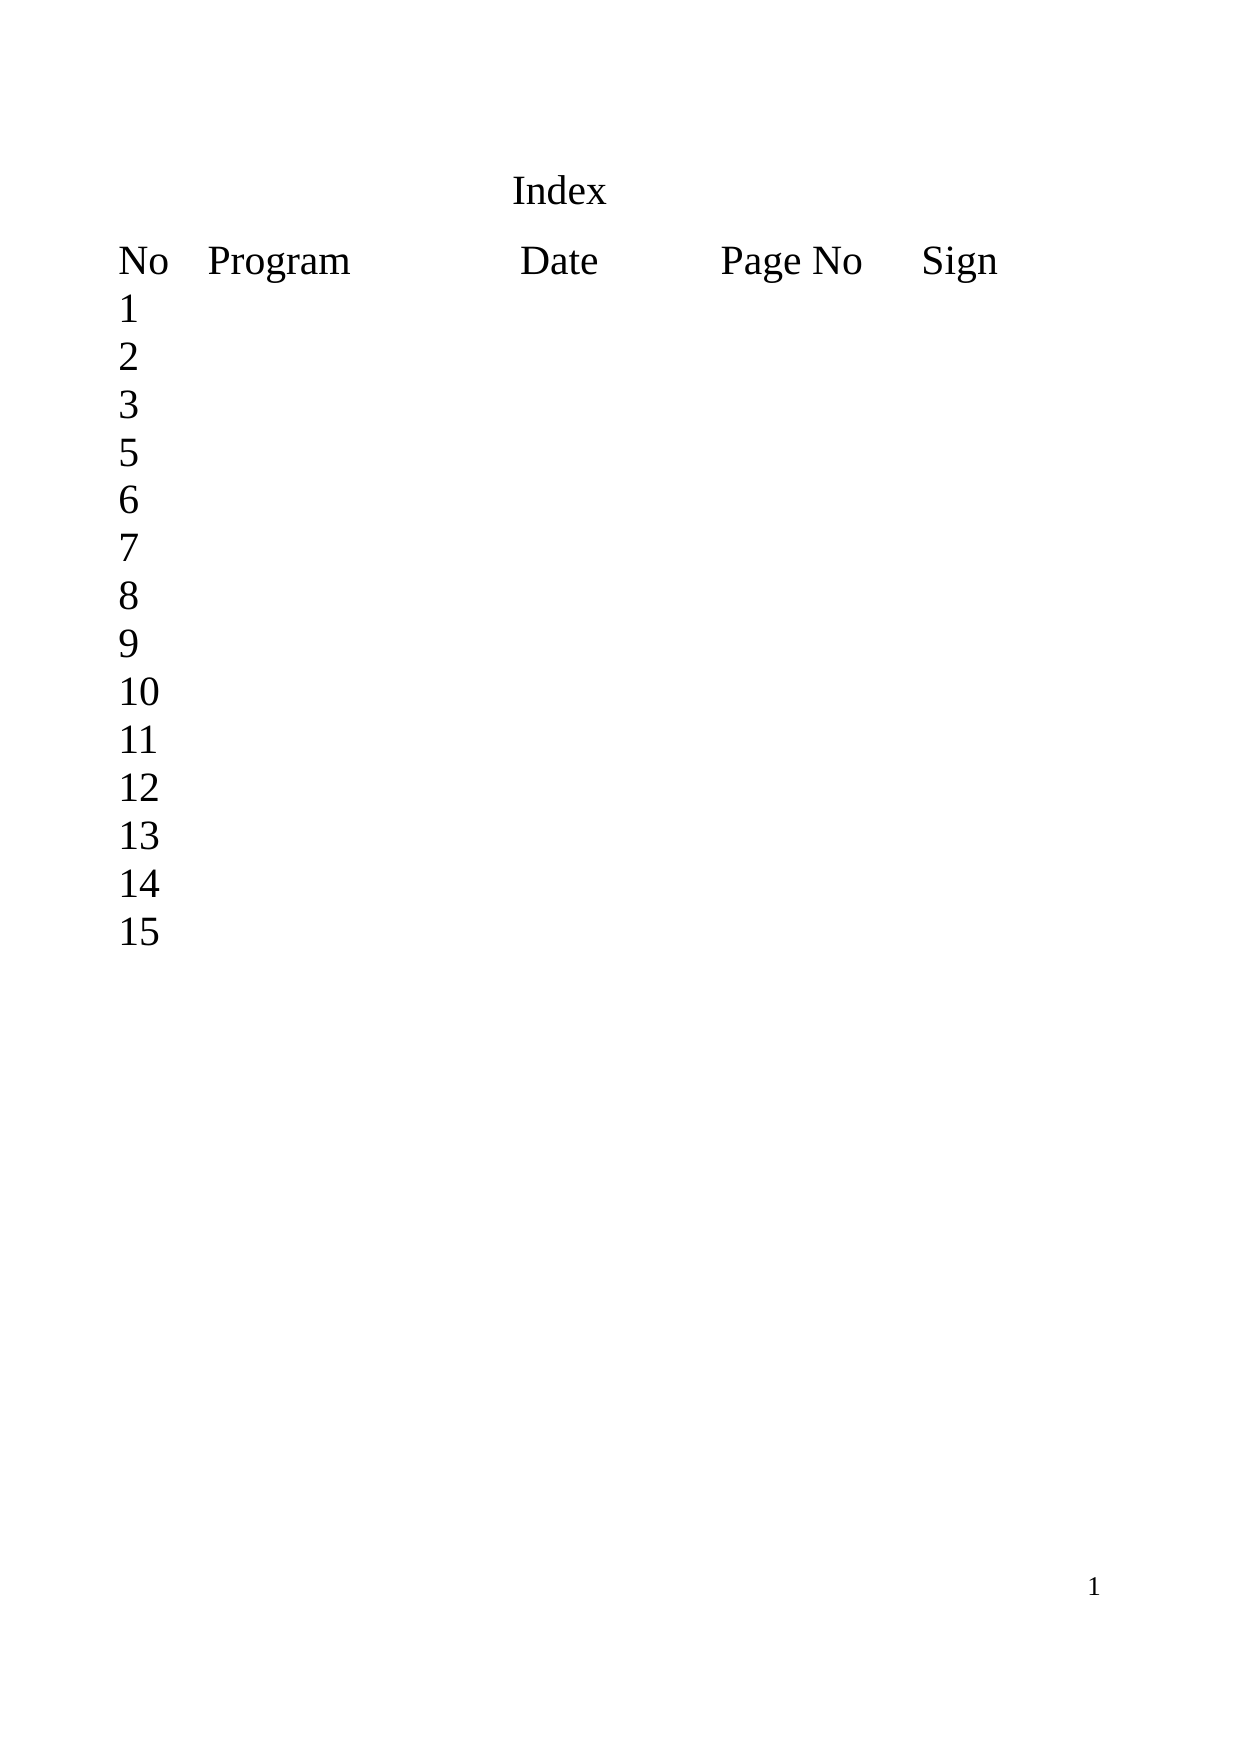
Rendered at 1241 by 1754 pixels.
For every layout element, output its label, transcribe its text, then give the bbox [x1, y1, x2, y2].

table_cell [921, 810, 1123, 858]
table_header Program [207, 235, 520, 283]
table_cell [207, 810, 520, 858]
table_cell [207, 427, 520, 475]
table_cell [720, 763, 921, 810]
table_cell [207, 667, 520, 714]
table_cell 11 [118, 715, 207, 762]
table_cell 9 [118, 619, 207, 667]
table_cell [207, 523, 520, 571]
table_cell [520, 523, 720, 571]
table_cell [921, 283, 1123, 331]
table_cell [720, 858, 921, 906]
table_cell [921, 619, 1123, 667]
table_cell 10 [118, 667, 207, 714]
table_cell [921, 906, 1123, 954]
table_cell [921, 475, 1123, 523]
table_cell [921, 667, 1123, 714]
table_header Page No [720, 235, 921, 283]
table_cell [720, 810, 921, 858]
table_cell [720, 619, 921, 667]
table_cell [720, 906, 921, 954]
table_cell [921, 523, 1123, 571]
table_cell [720, 571, 921, 619]
table_cell 12 [118, 763, 207, 810]
table_cell [921, 427, 1123, 475]
table_cell 13 [118, 810, 207, 858]
table_cell [207, 858, 520, 906]
table_cell [520, 283, 720, 331]
table_cell 7 [118, 523, 207, 571]
table_cell 5 [118, 427, 207, 475]
table_cell [720, 283, 921, 331]
table_cell 14 [118, 858, 207, 906]
table_cell [720, 667, 921, 714]
table_cell [207, 379, 520, 427]
table_cell [520, 427, 720, 475]
table_cell [921, 331, 1123, 379]
table_cell [207, 571, 520, 619]
table_cell [520, 379, 720, 427]
table_cell [520, 858, 720, 906]
table_cell [720, 331, 921, 379]
table_header Date [520, 235, 720, 283]
table_cell [207, 475, 520, 523]
table_cell [720, 715, 921, 762]
table_cell [520, 763, 720, 810]
table_cell [921, 571, 1123, 619]
table_cell [207, 906, 520, 954]
table_cell [207, 619, 520, 667]
table_cell 6 [118, 475, 207, 523]
table_cell [207, 283, 520, 331]
table_cell [520, 810, 720, 858]
table_cell [720, 475, 921, 523]
table_cell [520, 619, 720, 667]
table_cell [921, 715, 1123, 762]
table_cell [520, 475, 720, 523]
text Index [118, 166, 1122, 214]
table_cell [207, 331, 520, 379]
table_cell [207, 715, 520, 762]
table_cell [921, 858, 1123, 906]
table_cell [921, 379, 1123, 427]
table_cell 8 [118, 571, 207, 619]
table_cell [921, 763, 1123, 810]
table_cell [520, 571, 720, 619]
table_cell 3 [118, 379, 207, 427]
table_cell [520, 715, 720, 762]
table_header No [118, 235, 207, 283]
table_header Sign [921, 235, 1123, 283]
table_cell [207, 763, 520, 810]
table_cell [720, 523, 921, 571]
table_cell [520, 331, 720, 379]
table_cell 1 [118, 283, 207, 331]
table_cell [720, 379, 921, 427]
table_cell [720, 427, 921, 475]
table_cell 15 [118, 906, 207, 954]
table_cell [520, 667, 720, 714]
table_cell 2 [118, 331, 207, 379]
table_cell [520, 906, 720, 954]
